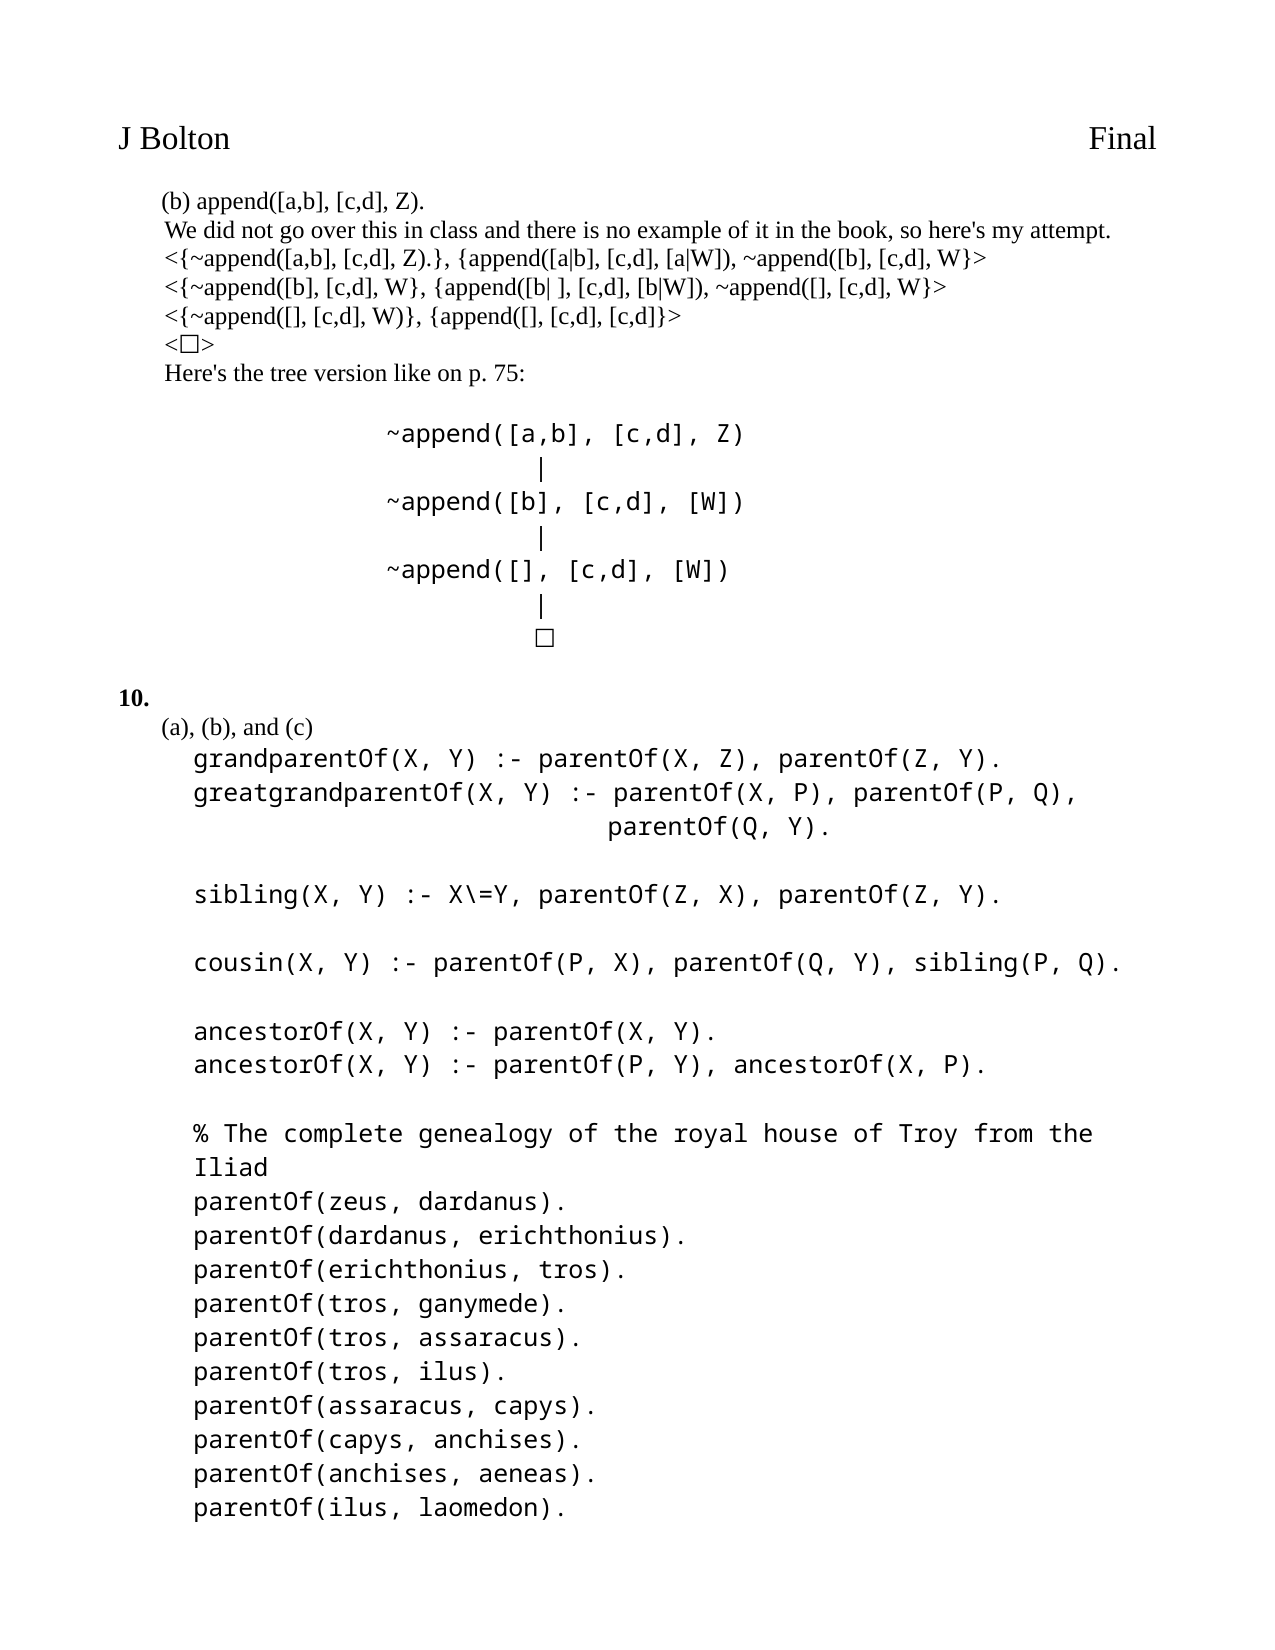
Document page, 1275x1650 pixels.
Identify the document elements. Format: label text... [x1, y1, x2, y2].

text parentOf(erichthonius, tros). [193, 1252, 1157, 1286]
text grandparentOf(X, Y) :- parentOf(X, Z), parentOf(Z, Y). [193, 741, 1157, 775]
text parentOf(tros, ganymede). [193, 1286, 1157, 1320]
text parentOf(ilus, laomedon). [193, 1490, 1157, 1524]
text (b) append([a,b], [c,d], Z). [161, 186, 1157, 215]
text parentOf(capys, anchises). [193, 1422, 1157, 1456]
text cousin(X, Y) :- parentOf(P, X), parentOf(Q, Y), sibling(P, Q). [193, 945, 1157, 979]
text parentOf(dardanus, erichthonius). [193, 1217, 1157, 1252]
text ☐ [164, 620, 1157, 654]
text parentOf(tros, assaracus). [193, 1320, 1157, 1354]
text <{~append([b], [c,d], W}, {append([b| ], [c,d], [b|W]), ~append([], [c,d], W}> [164, 272, 1157, 301]
text parentOf(tros, ilus). [193, 1354, 1157, 1388]
text We did not go over this in class and there is no example of it in the book, so here's my attempt. [164, 215, 1157, 243]
text ancestorOf(X, Y) :- parentOf(P, Y), ancestorOf(X, P). [193, 1047, 1157, 1081]
text Here's the tree version like on p. 75: [164, 358, 1157, 387]
text ~append([a,b], [c,d], Z) [164, 416, 1157, 450]
text parentOf(assaracus, capys). [193, 1388, 1157, 1422]
text sibling(X, Y) :- X\=Y, parentOf(Z, X), parentOf(Z, Y). [193, 877, 1157, 911]
text <{~append([a,b], [c,d], Z).}, {append([a|b], [c,d], [a|W]), ~append([b], [c,d], W}> [164, 243, 1157, 272]
text parentOf(zeus, dardanus). [193, 1183, 1157, 1217]
text | [164, 586, 1157, 620]
text greatgrandparentOf(X, Y) :- parentOf(X, P), parentOf(P, Q), parentOf(Q, Y). [193, 775, 1157, 843]
text (a), (b), and (c) [161, 712, 1157, 741]
text <{~append([], [c,d], W)}, {append([], [c,d], [c,d]}> [164, 301, 1157, 330]
text parentOf(anchises, aeneas). [193, 1456, 1157, 1490]
text ~append([], [c,d], [W]) [164, 552, 1157, 586]
text <☐> [164, 330, 1157, 358]
text 10. [118, 683, 1157, 712]
text ~append([b], [c,d], [W]) [164, 484, 1157, 518]
text | [164, 518, 1157, 552]
text % The complete genealogy of the royal house of Troy from the Iliad [193, 1115, 1157, 1183]
text ancestorOf(X, Y) :- parentOf(X, Y). [193, 1013, 1157, 1047]
text | [164, 450, 1157, 484]
